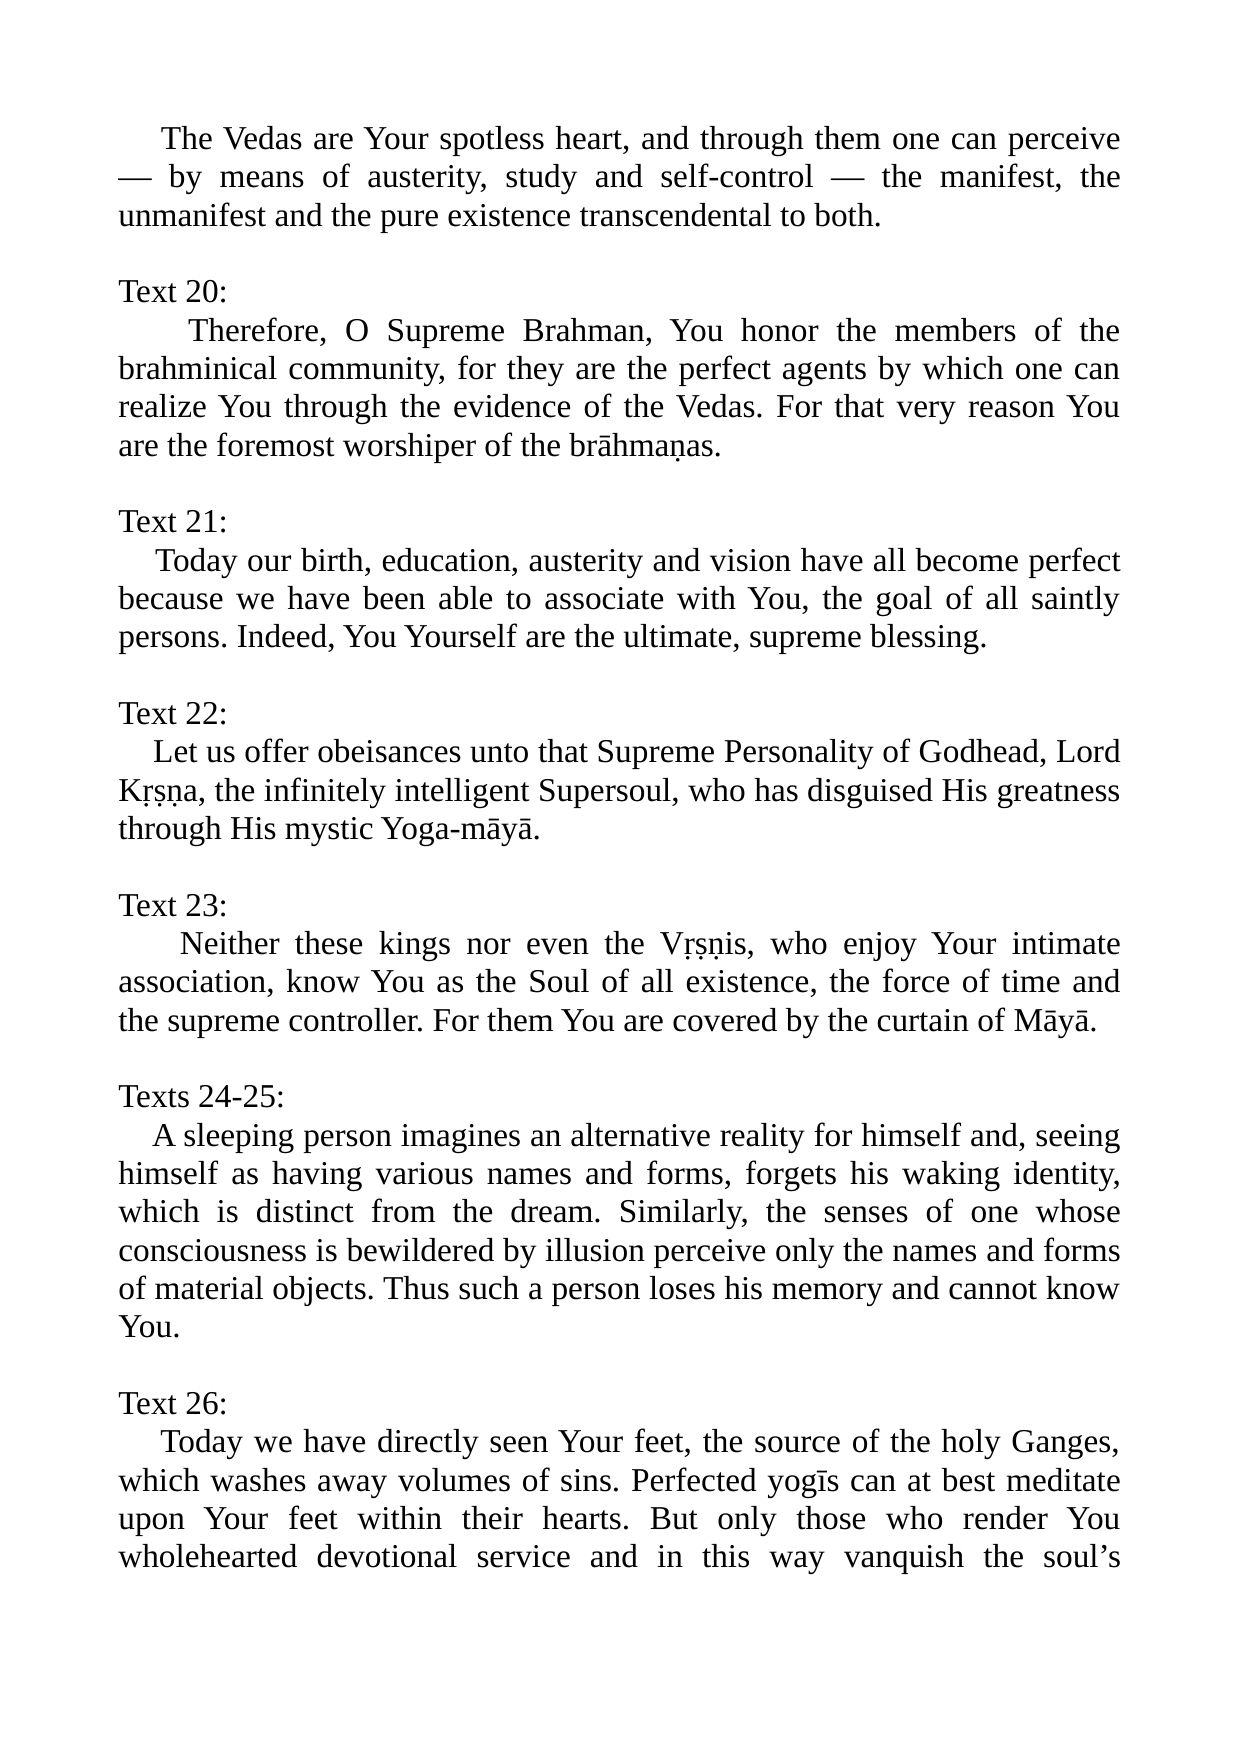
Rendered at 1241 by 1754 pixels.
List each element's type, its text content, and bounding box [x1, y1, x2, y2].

text Text 20: [118, 271, 1122, 310]
text The Vedas are Your spotless heart, and through them one can perceive — by means of austerity, study and self-control — the manifest, the unmanifest and the pure existence transcendental to both. [118, 118, 1122, 233]
text Text 26: [118, 1383, 1122, 1421]
text Today we have directly seen Your feet, the source of the holy Ganges, which washes away volumes of sins. Perfected yogīs can at best meditate upon Your feet within their hearts. But only those who render You wholehearted devotional service and in this way vanquish the soul’s [118, 1421, 1122, 1575]
text Text 23: [118, 885, 1122, 923]
text Text 21: [118, 501, 1122, 540]
text A sleeping person imagines an alternative reality for himself and, seeing himself as having various names and forms, forgets his waking identity, which is distinct from the dream. Similarly, the senses of one whose consciousness is bewildered by illusion perceive only the names and forms of material objects. Thus such a person loses his memory and cannot know You. [118, 1115, 1122, 1345]
text Neither these kings nor even the Vṛṣṇis, who enjoy Your intimate association, know You as the Soul of all existence, the force of time and the supreme controller. For them You are covered by the curtain of Māyā. [118, 923, 1122, 1038]
text Today our birth, education, austerity and vision have all become perfect because we have been able to associate with You, the goal of all saintly persons. Indeed, You Yourself are the ultimate, supreme blessing. [118, 540, 1122, 655]
text Therefore, O Supreme Brahman, You honor the members of the brahminical community, for they are the perfect agents by which one can realize You through the evidence of the Vedas. For that very reason You are the foremost worshiper of the brāhmaṇas. [118, 310, 1122, 463]
text Text 22: [118, 693, 1122, 731]
text Let us offer obeisances unto that Supreme Personality of Godhead, Lord Kṛṣṇa, the infinitely intelligent Supersoul, who has disguised His greatness through His mystic Yoga-māyā. [118, 731, 1122, 846]
text Texts 24-25: [118, 1076, 1122, 1115]
